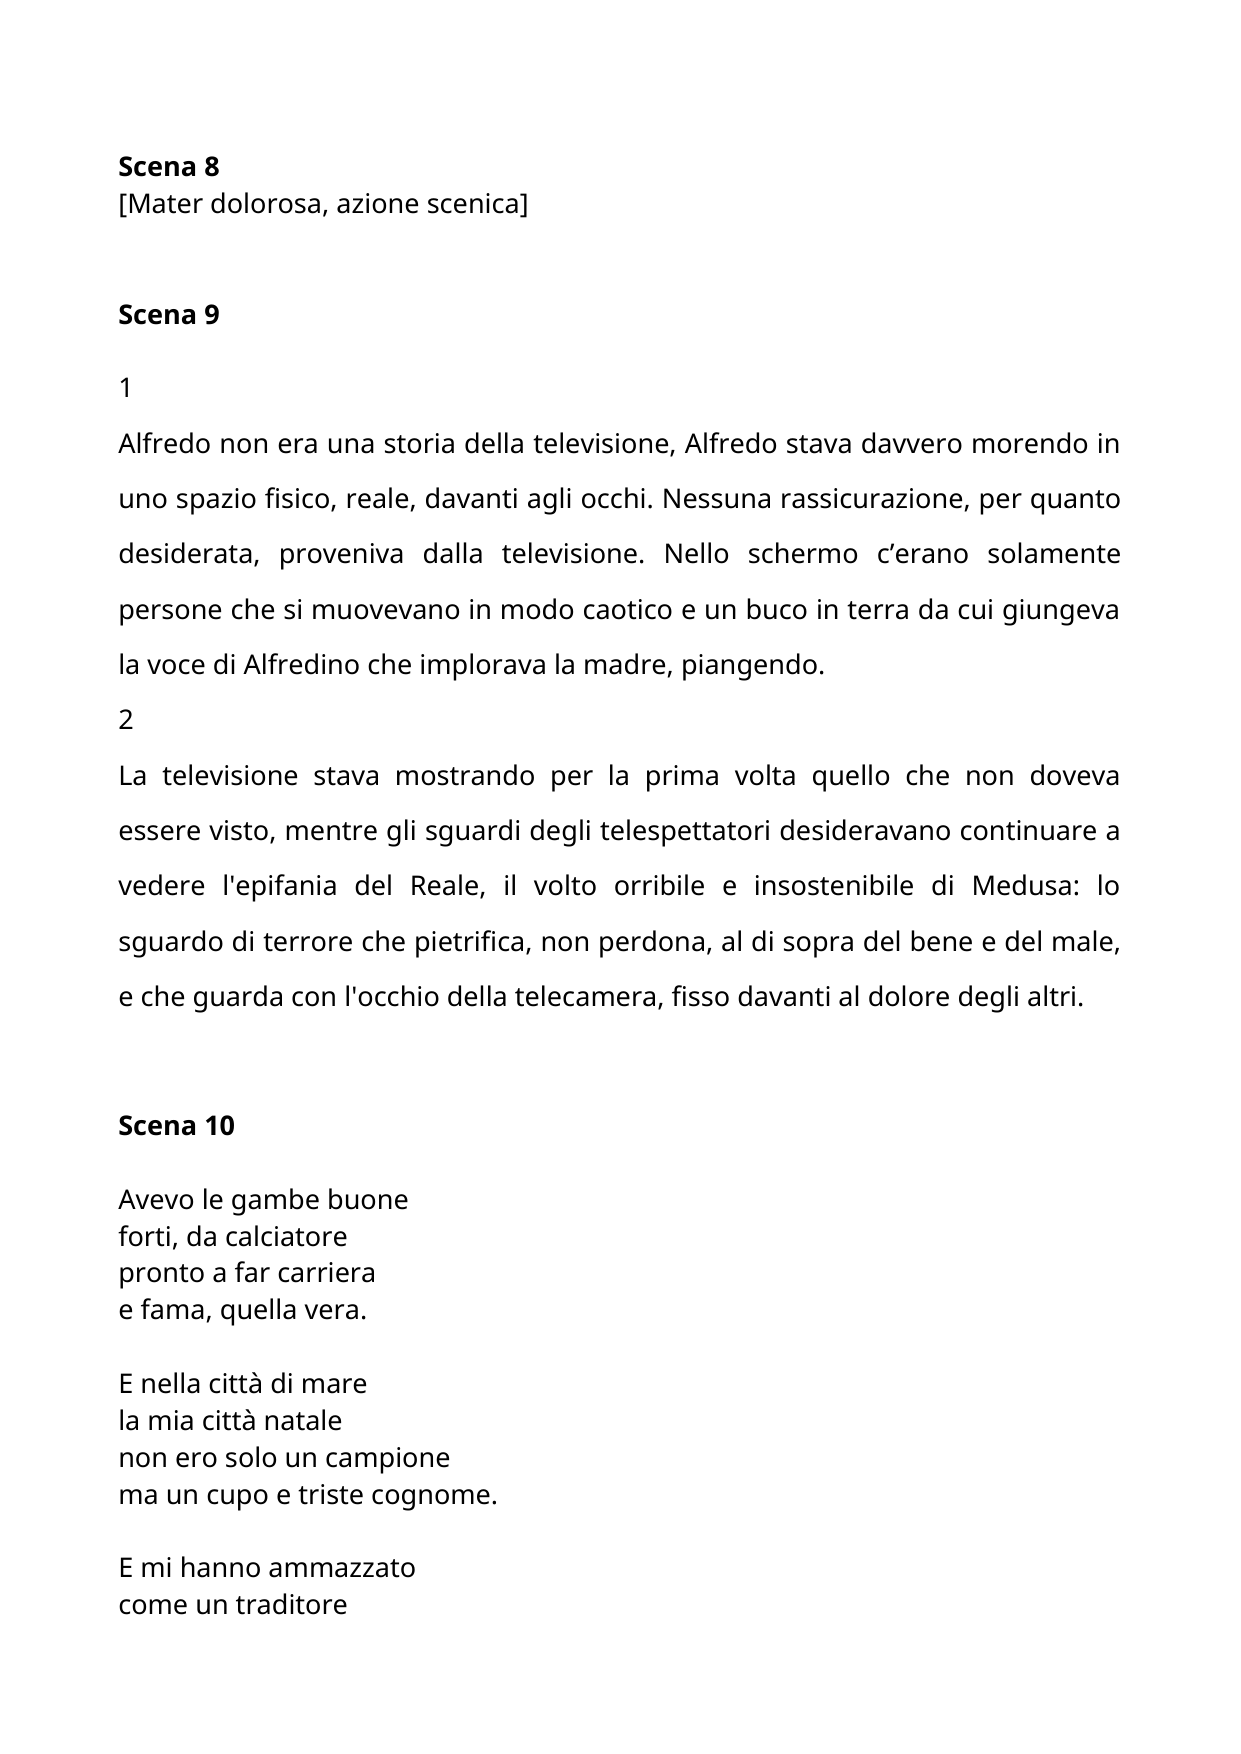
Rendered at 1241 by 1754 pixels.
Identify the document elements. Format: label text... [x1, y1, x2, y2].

text Scena 10 [118, 1106, 1122, 1143]
text e fama, quella vera. [118, 1291, 1122, 1328]
text Scena 9 [118, 295, 1122, 332]
text 1 [118, 369, 1122, 406]
text Alfredo non era una storia della televisione, Alfredo stava davvero morendo in uno spazio fisico, reale, davanti agli occhi. Nessuna rassicurazione, per quanto desiderata, proveniva dalla televisione. Nello schermo c’erano solamente persone che si muovevano in modo caotico e un buco in terra da cui giungeva la voce di Alfredino che implorava la madre, piangendo. [118, 424, 1122, 682]
text pronto a far carriera [118, 1254, 1122, 1291]
text E mi hanno ammazzato [118, 1549, 1122, 1586]
text E nella città di mare [118, 1364, 1122, 1401]
text forti, da calciatore [118, 1217, 1122, 1254]
text la mia città natale [118, 1401, 1122, 1438]
text Scena 8 [118, 148, 1122, 184]
text [Mater dolorosa, azione scenica] [118, 184, 1122, 221]
text non ero solo un campione [118, 1438, 1122, 1475]
text come un traditore [118, 1586, 1122, 1623]
text Avevo le gambe buone [118, 1180, 1122, 1217]
text La televisione stava mostrando per la prima volta quello che non doveva essere visto, mentre gli sguardi degli telespettatori desideravano continuare a vedere l'epifania del Reale, il volto orribile e insostenibile di Medusa: lo sguardo di terrore che pietrifica, non perdona, al di sopra del bene e del male, e che guarda con l'occhio della telecamera, fisso davanti al dolore degli altri. [118, 756, 1122, 1014]
text 2 [118, 701, 1122, 738]
text ma un cupo e triste cognome. [118, 1475, 1122, 1512]
